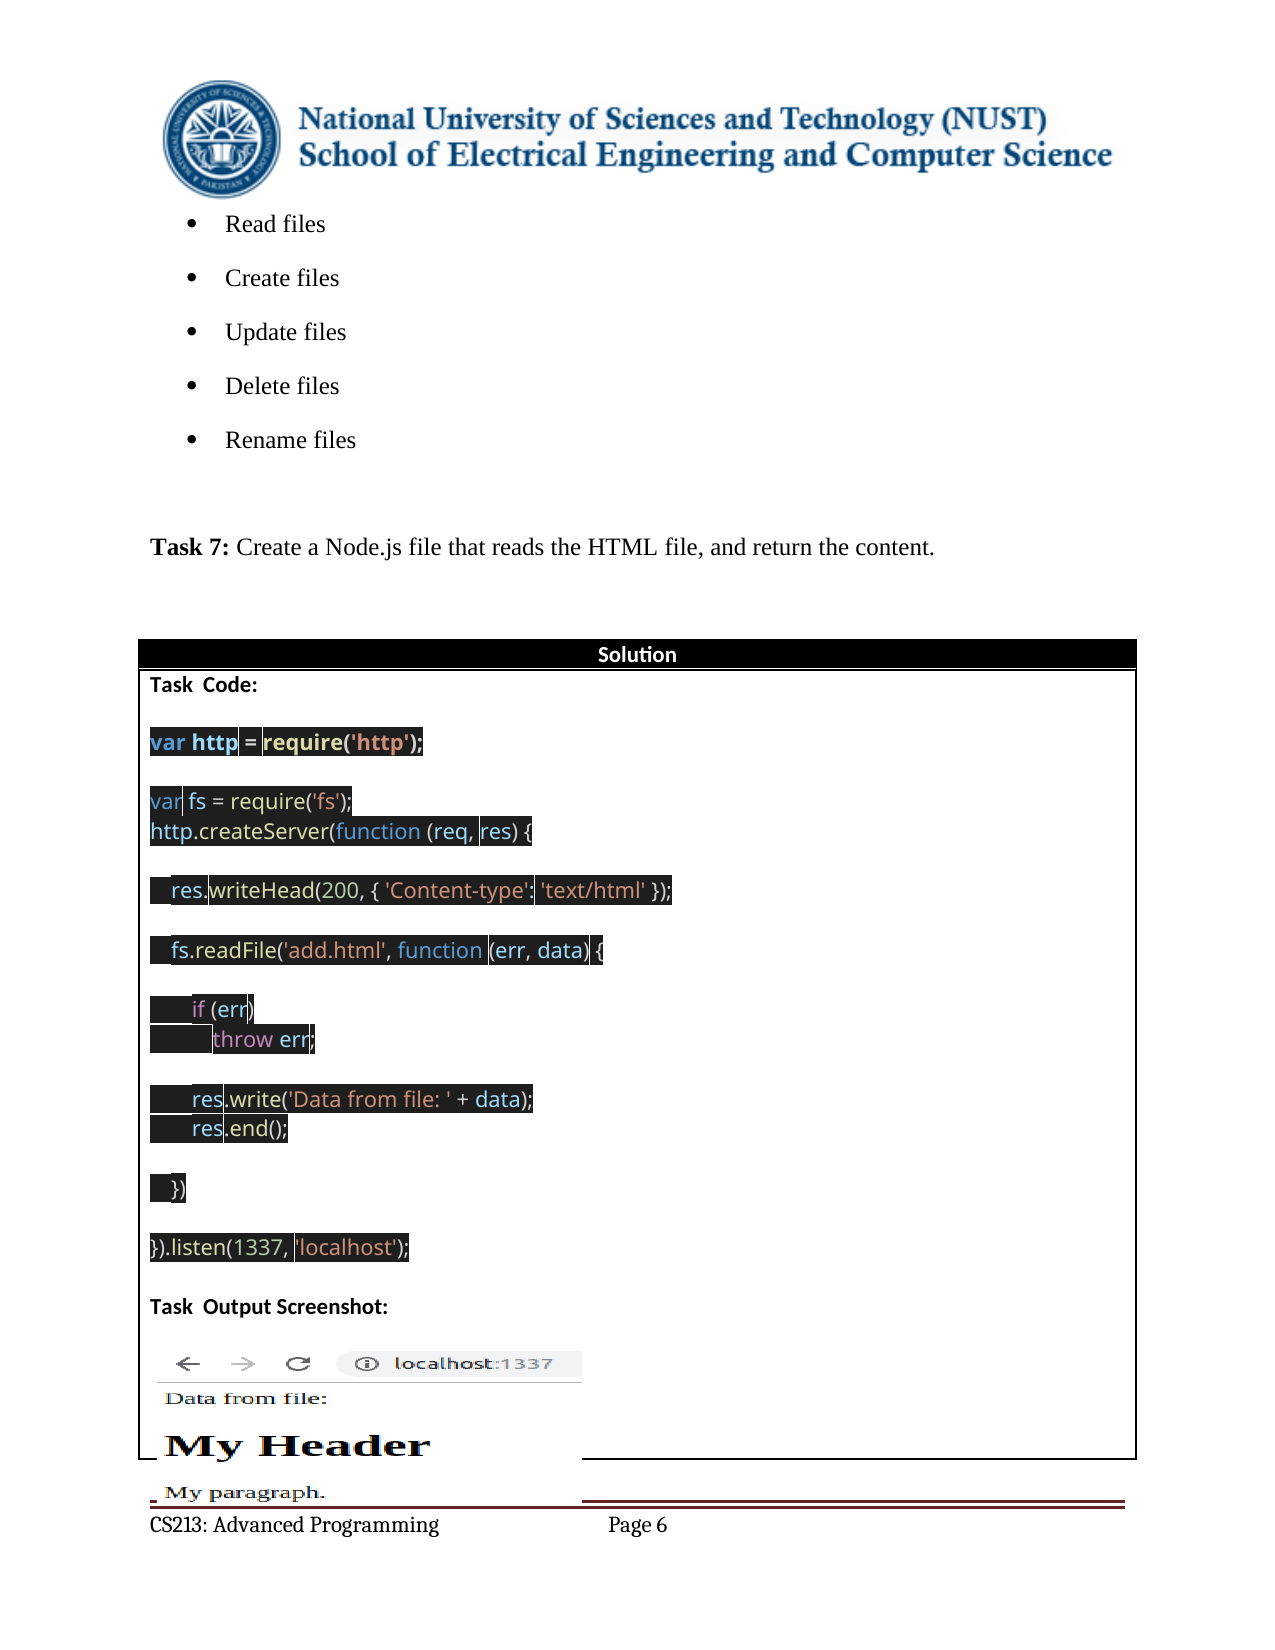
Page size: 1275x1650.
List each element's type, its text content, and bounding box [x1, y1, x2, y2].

list Task 7: Create a Node.js file that reads the HTML file, and return the content. [150, 532, 1125, 561]
list Create files [187, 263, 1125, 292]
list Read files [187, 210, 1125, 238]
list Delete files [187, 371, 1125, 400]
list Update files [187, 317, 1125, 346]
table_header Solution [139, 640, 1136, 668]
list Rename files [187, 425, 1125, 453]
table_cell Task Code: var http = require('http'); var fs = require('fs'); http.createServer(function (req, res) { res.writeHead(200, { 'Content-type': 'text/html' }); fs.readFile('add.html', function (err, data) { if (err) throw err; res.write('Data from file: ' + data); res.end(); }) }).listen(1337, 'localhost'); Task Output Screenshot: [140, 671, 1135, 1458]
